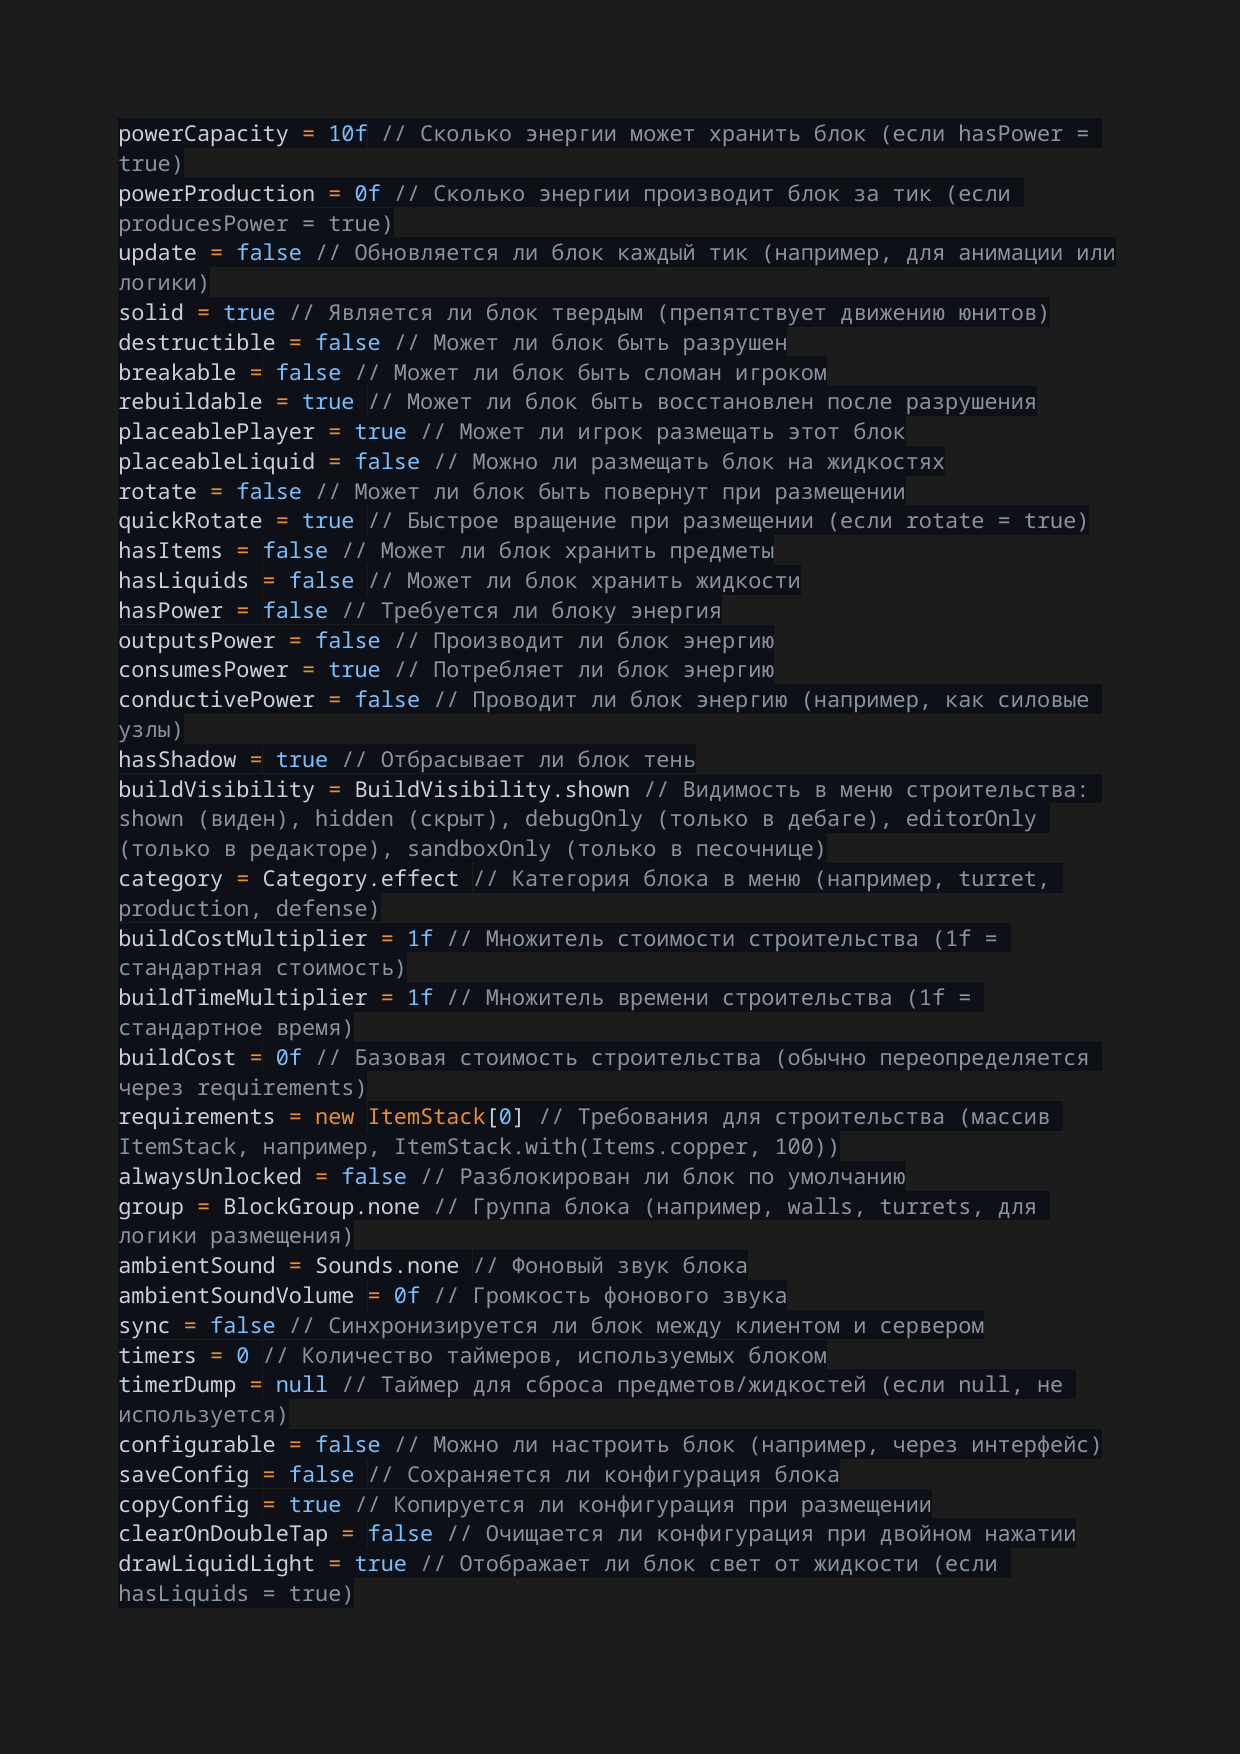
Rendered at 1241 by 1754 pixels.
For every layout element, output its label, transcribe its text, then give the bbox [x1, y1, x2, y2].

text drawLiquidLight = true // Отображает ли блок свет от жидкости (если hasLiquids = true) [118, 1548, 1122, 1608]
text ambientSound = Sounds.none // Фоновый звук блока [118, 1250, 1122, 1280]
text saveConfig = false // Сохраняется ли конфигурация блока [118, 1459, 1122, 1488]
text destructible = false // Может ли блок быть разрушен [118, 327, 1122, 356]
text quickRotate = true // Быстрое вращение при размещении (если rotate = true) [118, 505, 1122, 535]
text outputsPower = false // Производит ли блок энергию [118, 624, 1122, 654]
text ambientSoundVolume = 0f // Громкость фонового звука [118, 1280, 1122, 1310]
text hasItems = false // Может ли блок хранить предметы [118, 535, 1122, 565]
text requirements = new ItemStack[0] // Требования для строительства (массив ItemStack, например, ItemStack.with(Items.copper, 100)) [118, 1101, 1122, 1161]
text hasPower = false // Требуется ли блоку энергия [118, 595, 1122, 624]
text group = BlockGroup.none // Группа блока (например, walls, turrets, для логики размещения) [118, 1191, 1122, 1250]
text sync = false // Синхронизируется ли блок между клиентом и сервером [118, 1310, 1122, 1339]
text placeableLiquid = false // Можно ли размещать блок на жидкостях [118, 446, 1122, 476]
text consumesPower = true // Потребляет ли блок энергию [118, 654, 1122, 684]
text breakable = false // Может ли блок быть сломан игроком [118, 356, 1122, 386]
text solid = true // Является ли блок твердым (препятствует движению юнитов) [118, 297, 1122, 327]
text buildCostMultiplier = 1f // Множитель стоимости строительства (1f = стандартная стоимость) [118, 922, 1122, 982]
text buildTimeMultiplier = 1f // Множитель времени строительства (1f = стандартное время) [118, 982, 1122, 1042]
text placeablePlayer = true // Может ли игрок размещать этот блок [118, 416, 1122, 446]
text timerDump = null // Таймер для сброса предметов/жидкостей (если null, не используется) [118, 1369, 1122, 1429]
text category = Category.effect // Категория блока в меню (например, turret, production, defense) [118, 863, 1122, 922]
text hasShadow = true // Отбрасывает ли блок тень [118, 744, 1122, 773]
text copyConfig = true // Копируется ли конфигурация при размещении [118, 1488, 1122, 1518]
text rebuildable = true // Может ли блок быть восстановлен после разрушения [118, 386, 1122, 416]
text rotate = false // Может ли блок быть повернут при размещении [118, 476, 1122, 505]
text timers = 0 // Количество таймеров, используемых блоком [118, 1339, 1122, 1369]
text buildCost = 0f // Базовая стоимость строительства (обычно переопределяется через requirements) [118, 1042, 1122, 1101]
text hasLiquids = false // Может ли блок хранить жидкости [118, 565, 1122, 595]
text configurable = false // Можно ли настроить блок (например, через интерфейс) [118, 1429, 1122, 1459]
text powerCapacity = 10f // Сколько энергии может хранить блок (если hasPower = true) [118, 118, 1122, 178]
text buildVisibility = BuildVisibility.shown // Видимость в меню строительства: shown (виден), hidden (скрыт), debugOnly (только в дебаге), editorOnly (только в редакторе), sandboxOnly (только в песочнице) [118, 773, 1122, 863]
text update = false // Обновляется ли блок каждый тик (например, для анимации или логики) [118, 237, 1122, 297]
text powerProduction = 0f // Сколько энергии производит блок за тик (если producesPower = true) [118, 178, 1122, 237]
text clearOnDoubleTap = false // Очищается ли конфигурация при двойном нажатии [118, 1518, 1122, 1548]
text alwaysUnlocked = false // Разблокирован ли блок по умолчанию [118, 1161, 1122, 1191]
text conductivePower = false // Проводит ли блок энергию (например, как силовые узлы) [118, 684, 1122, 744]
